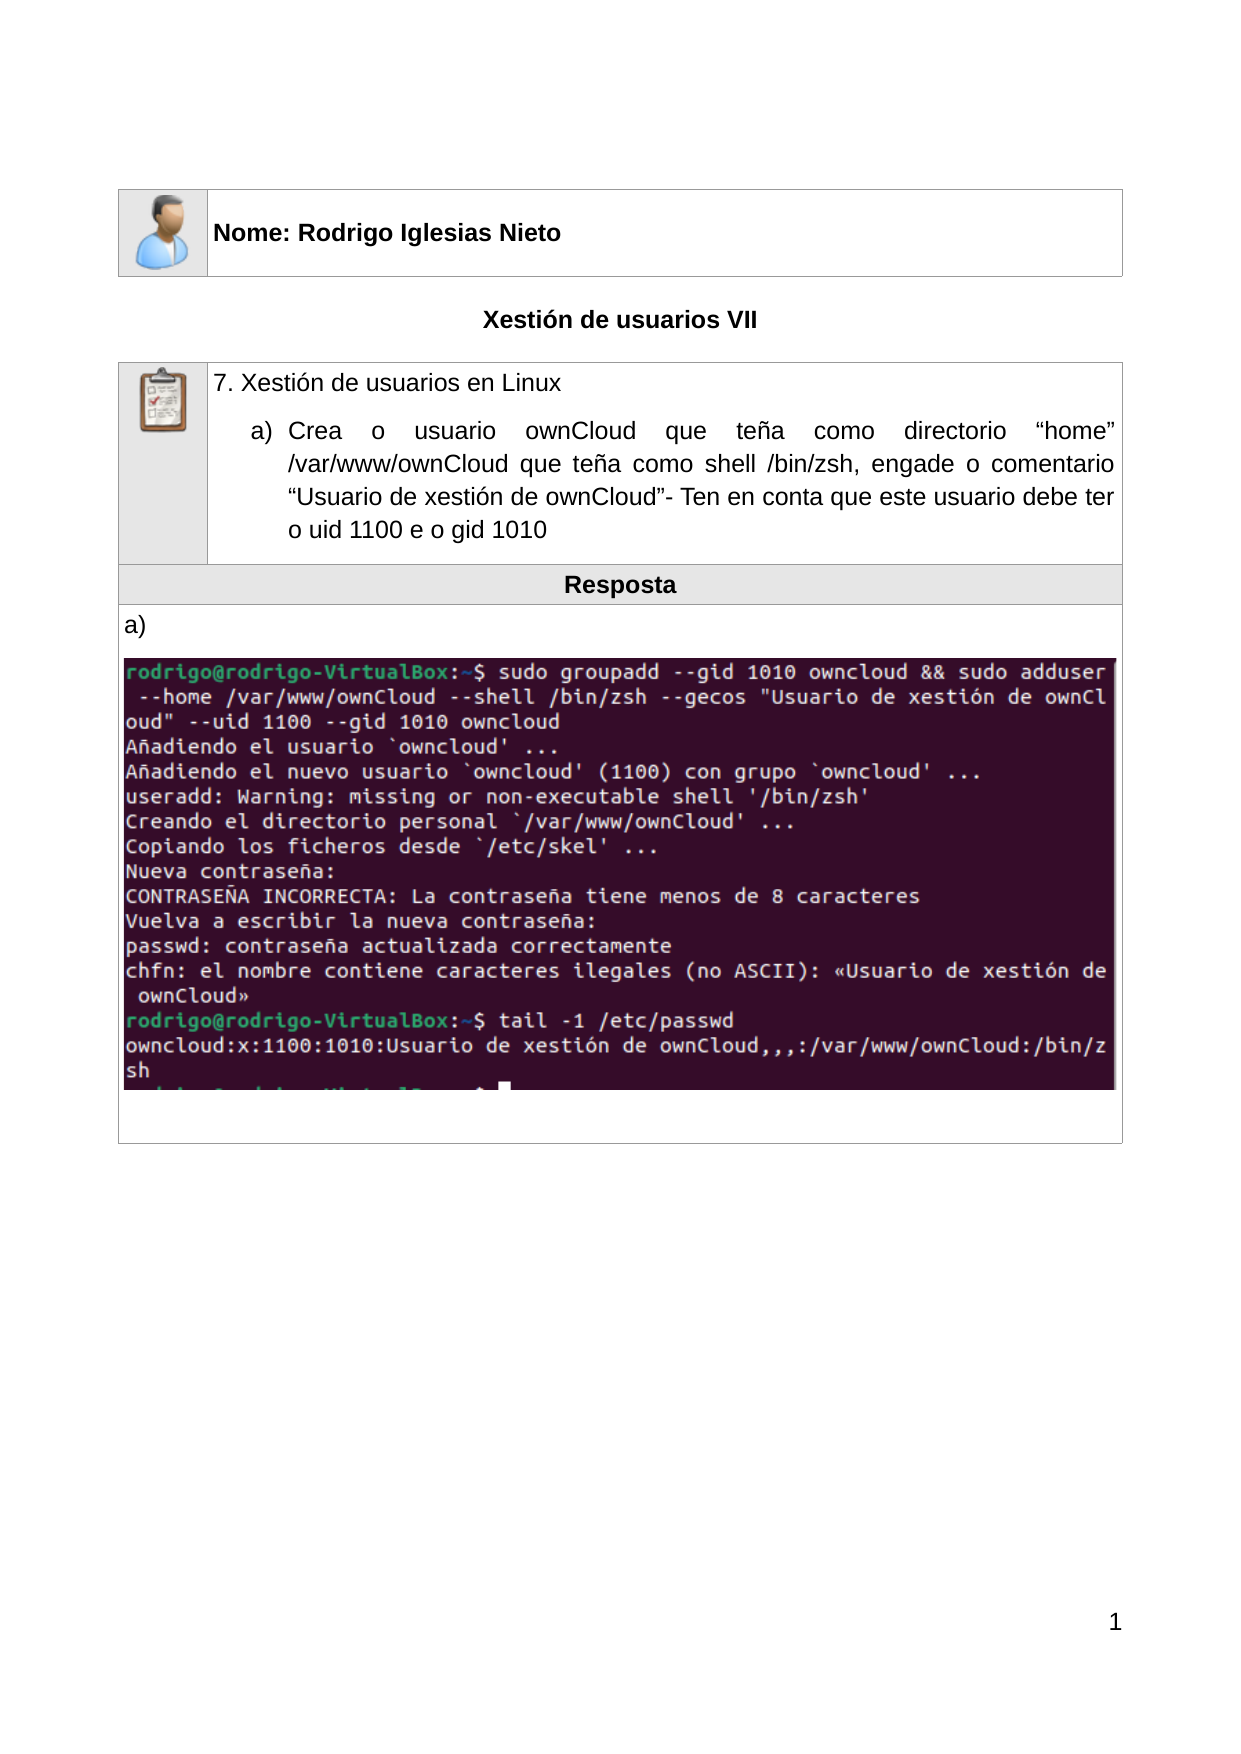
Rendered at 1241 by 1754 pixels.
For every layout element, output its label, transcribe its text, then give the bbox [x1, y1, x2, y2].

table_header 7. Xestión de usuarios en Linux Crea o usuario ownCloud que teña como directorio “home” /var/www/ownCloud que teña como shell /bin/zsh, engade o comentario “Usuario de xestión de ownCloud”- Ten en conta que este usuario debe ter o uid 1100 e o gid 1010 [208, 363, 1122, 564]
picture [125, 195, 201, 270]
picture [123, 658, 1117, 1090]
table_header Nome: Rodrigo Iglesias Nieto [208, 190, 1122, 276]
text Xestión de usuarios VII [118, 304, 1122, 333]
table_header [119, 190, 207, 276]
table_header [119, 363, 207, 564]
table_cell a) [119, 605, 1122, 1143]
picture [130, 367, 195, 433]
table_cell Resposta [119, 565, 1122, 604]
